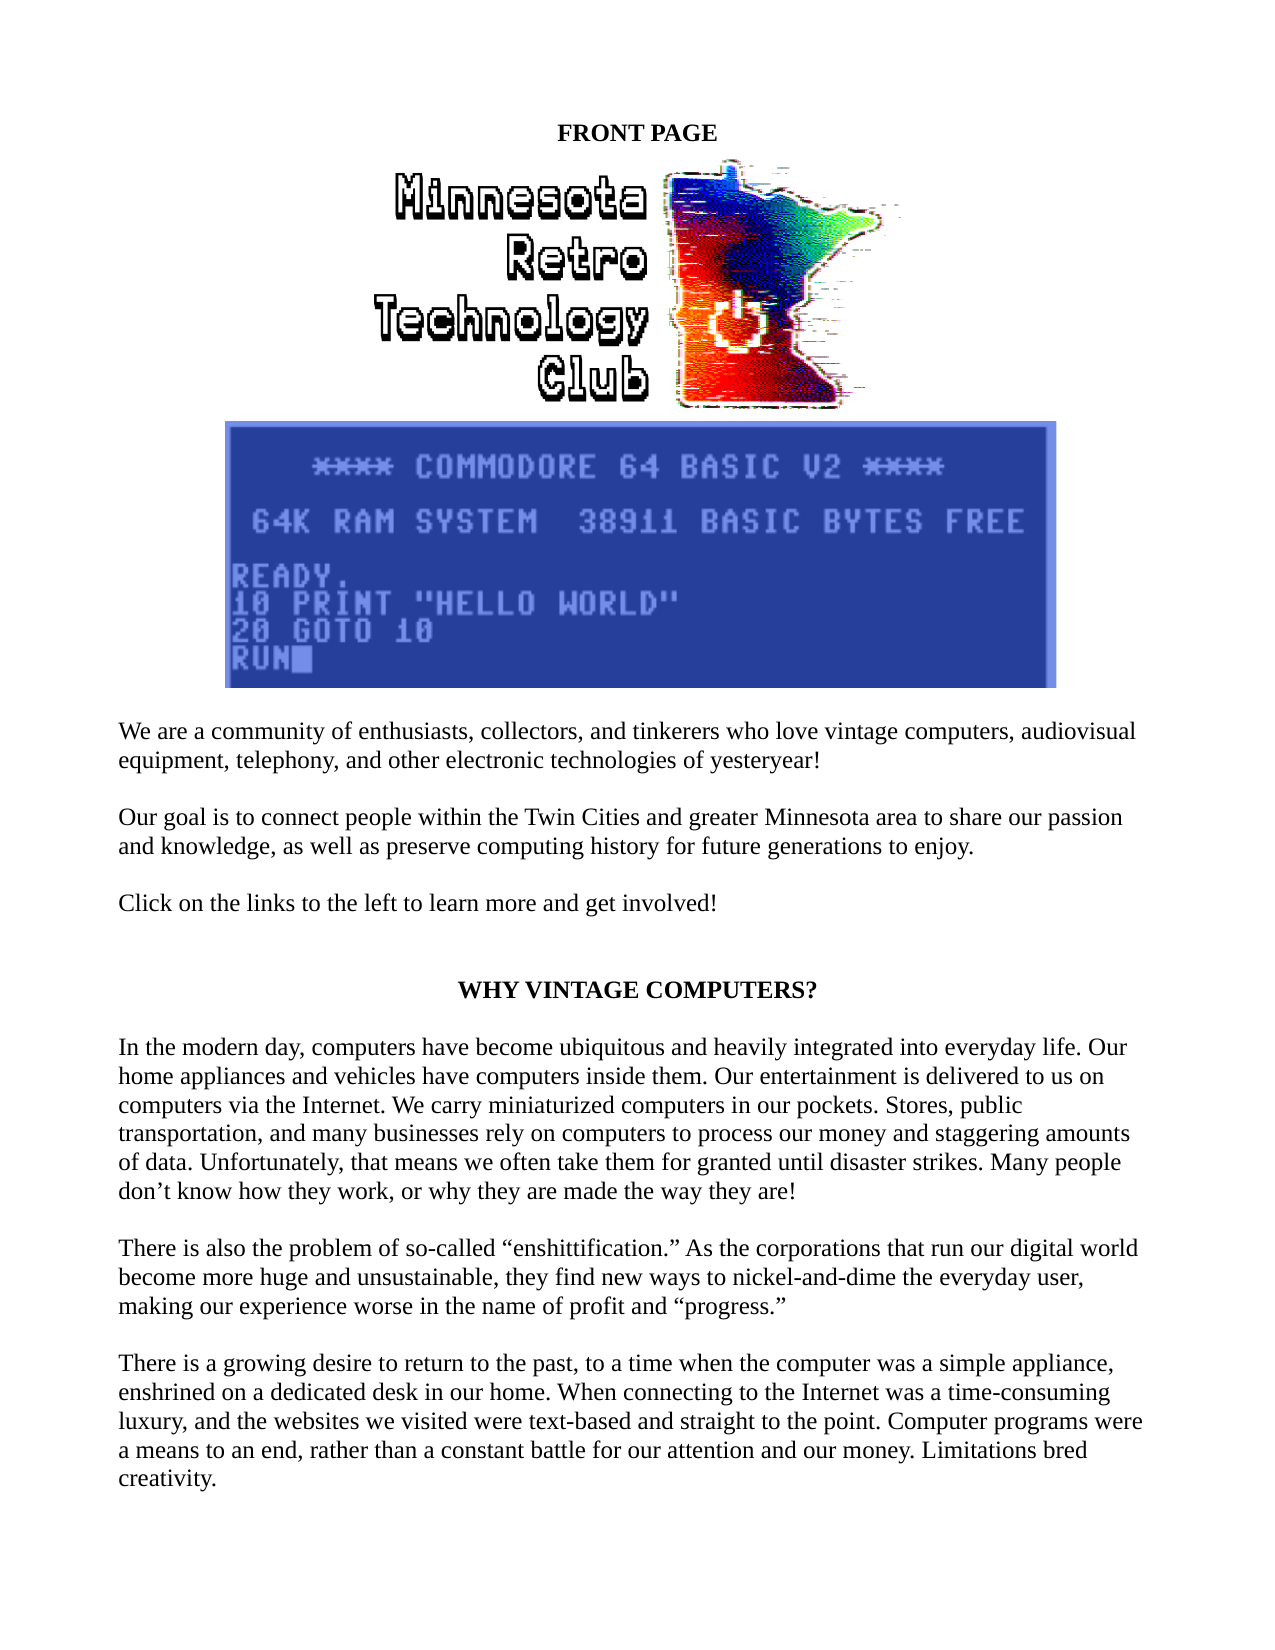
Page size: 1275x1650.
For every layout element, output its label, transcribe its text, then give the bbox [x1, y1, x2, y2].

text There is also the problem of so-called “enshittification.” As the corporations that run our digital world become more huge and unsustainable, they find new ways to nickel-and-dime the everyday user, making our experience worse in the name of profit and “progress.” [118, 1233, 1157, 1320]
text In the modern day, computers have become ubiquitous and heavily integrated into everyday life. Our home appliances and vehicles have computers inside them. Our entertainment is delivered to us on computers via the Internet. We carry miniaturized computers in our pockets. Stores, public transportation, and many businesses rely on computers to process our money and staggering amounts of data. Unfortunately, that means we often take them for granted until disaster strikes. Many people don’t know how they work, or why they are made the way they are! [118, 1032, 1157, 1205]
text We are a community of enthusiasts, collectors, and tinkerers who love vintage computers, audiovisual equipment, telephony, and other electronic technologies of yesteryear! [118, 716, 1157, 773]
text FRONT PAGE [118, 118, 1157, 147]
text WHY VINTAGE COMPUTERS? [118, 975, 1157, 1003]
picture [225, 148, 1057, 688]
text Click on the links to the left to learn more and get involved! [118, 888, 1157, 917]
text There is a growing desire to return to the past, to a time when the computer was a simple appliance, enshrined on a dedicated desk in our home. When connecting to the Internet was a time-consuming luxury, and the websites we visited were text-based and straight to the point. Computer programs were a means to an end, rather than a constant battle for our attention and our money. Limitations bred creativity. [118, 1348, 1157, 1492]
text Our goal is to connect people within the Twin Cities and greater Minnesota area to share our passion and knowledge, as well as preserve computing history for future generations to enjoy. [118, 802, 1157, 860]
